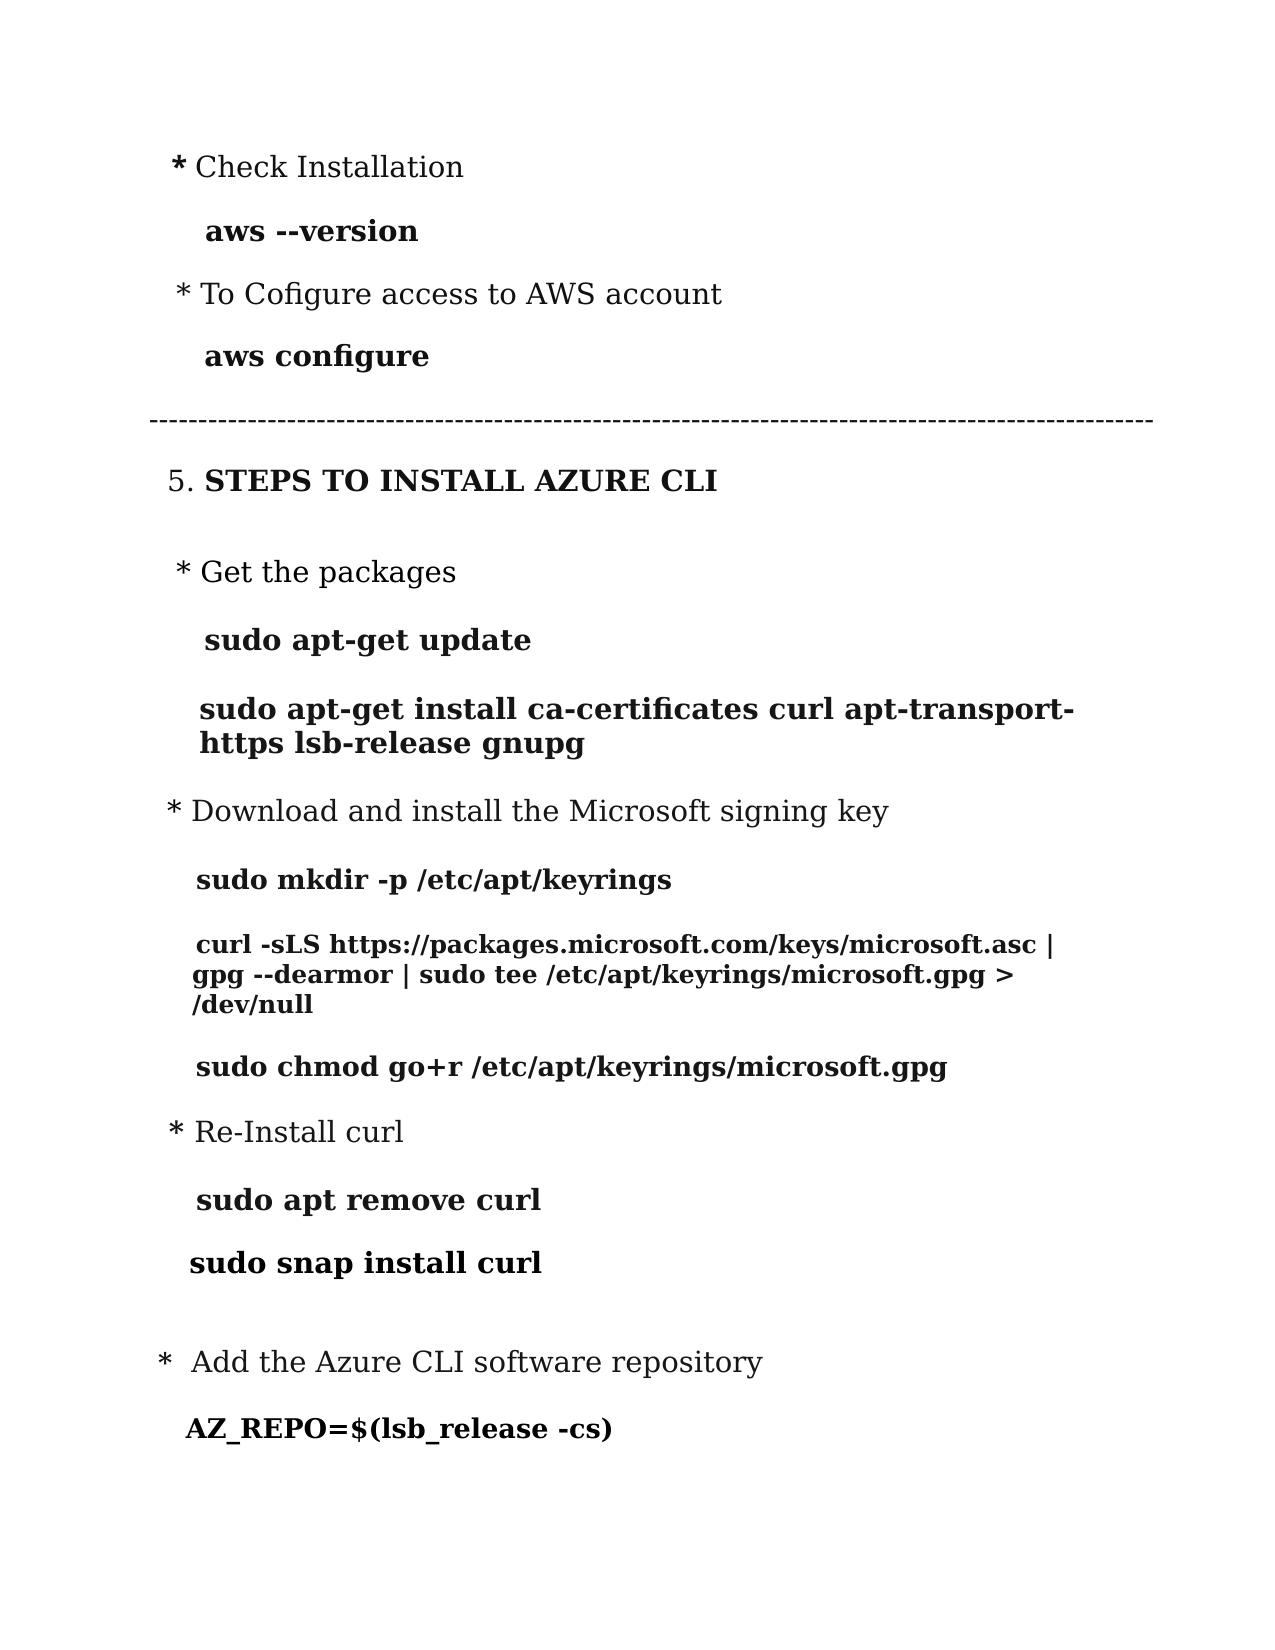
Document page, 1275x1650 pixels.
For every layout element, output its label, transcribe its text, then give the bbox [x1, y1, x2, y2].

text * Download and install the Microsoft signing key [148, 794, 1158, 828]
text sudo apt-get install ca-certificates curl apt-transport- [148, 692, 1158, 726]
text sudo mkdir -p /etc/apt/keyrings [148, 862, 1158, 897]
text /dev/null [148, 990, 1158, 1019]
text * Add the Azure CLI software repository [148, 1346, 1158, 1380]
text * Get the packages [148, 555, 1158, 589]
text sudo apt remove curl [148, 1183, 1158, 1217]
text * To Cofigure access to AWS account [148, 277, 1158, 311]
text * Check Installation [148, 146, 1158, 186]
text https lsb-release gnupg [148, 726, 1158, 760]
text ------------------------------------------------------------------------------------------------------ [148, 402, 1158, 436]
text sudo snap install curl [148, 1246, 1158, 1280]
text 5. STEPS TO INSTALL AZURE CLI [148, 464, 1158, 498]
text * Re-Install curl [148, 1115, 1158, 1149]
text curl -sLS https://packages.microsoft.com/keys/microsoft.asc | [148, 928, 1158, 960]
text aws configure [148, 339, 1158, 374]
text AZ_REPO=$(lsb_release -cs) [148, 1412, 1158, 1446]
text sudo apt-get update [148, 623, 1158, 657]
text aws --version [148, 214, 1158, 249]
text gpg --dearmor | sudo tee /etc/apt/keyrings/microsoft.gpg > [148, 960, 1158, 990]
text sudo chmod go+r /etc/apt/keyrings/microsoft.gpg [148, 1051, 1158, 1083]
